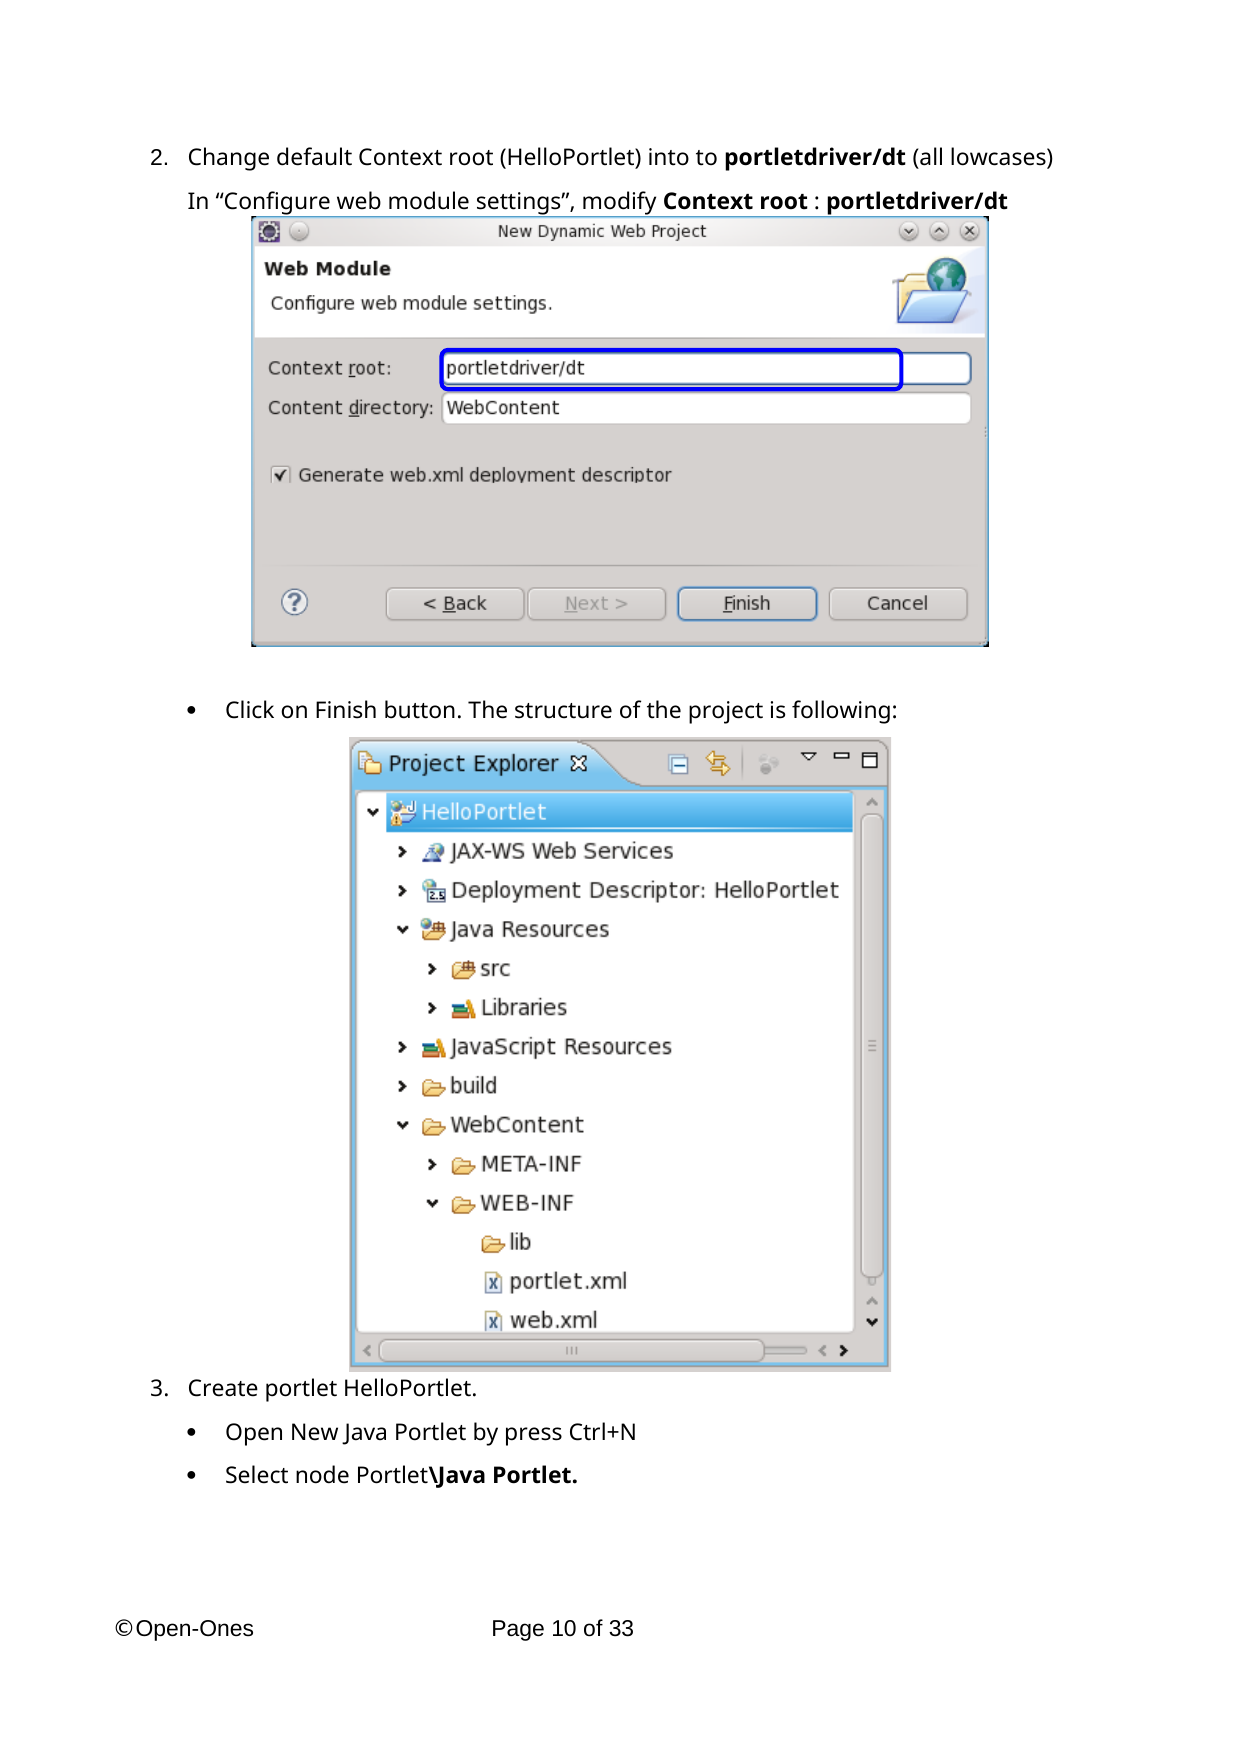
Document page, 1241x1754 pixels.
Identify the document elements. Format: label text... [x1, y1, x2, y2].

list Select node Portlet\Java Portlet. [187, 1459, 1128, 1490]
picture [349, 737, 892, 1372]
list Click on Finish button. The structure of the project is following: [187, 694, 1128, 725]
picture [251, 216, 989, 647]
subtitle Create portlet HelloPortlet. [150, 1276, 1128, 1403]
list Open New Java Portlet by press Ctrl+N [187, 1415, 1128, 1447]
text In “Configure web module settings”, modify Context root : portletdriver/dt [187, 185, 1128, 216]
subtitle Change default Context root (HelloPortlet) into to portletdriver/dt (all lowcases) [150, 141, 1128, 172]
